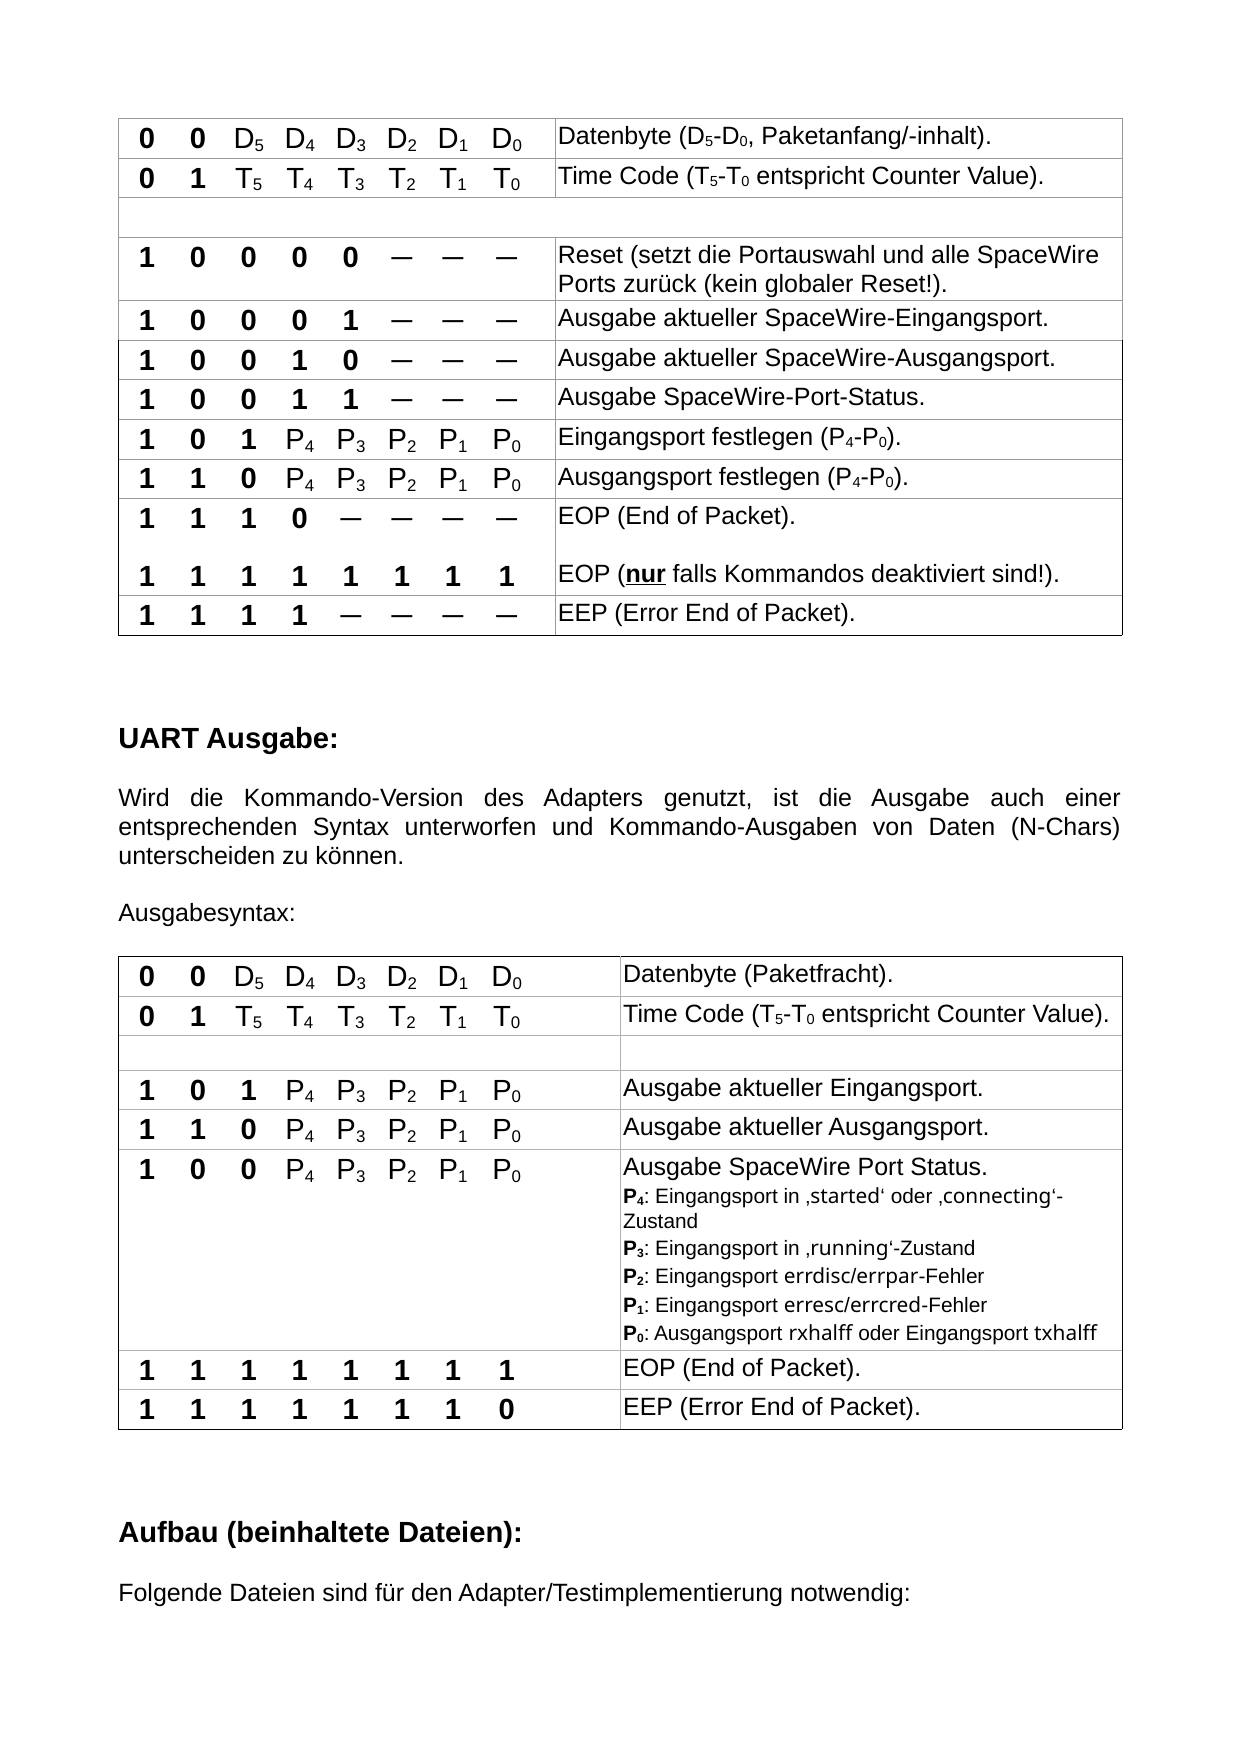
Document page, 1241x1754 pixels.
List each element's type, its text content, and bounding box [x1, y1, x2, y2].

table_header T2 [376, 161, 427, 194]
table_header P4 [274, 422, 325, 456]
table_cell Eingangsport festlegen (P4-P0). [556, 420, 1122, 458]
table_header D3 [325, 121, 376, 155]
table_cell [119, 596, 555, 635]
table_cell [119, 1390, 620, 1429]
table_header 1 [172, 598, 223, 632]
table_header 1 [121, 343, 172, 376]
table_header P3 [325, 1073, 376, 1106]
table_header [119, 119, 555, 158]
table_cell [555, 198, 1122, 237]
table_header P2 [376, 462, 427, 495]
text Ausgabesyntax: [118, 898, 1122, 927]
table_header 1 [223, 1393, 274, 1426]
table_header 1 [223, 1073, 274, 1106]
table_header 0 [172, 343, 223, 376]
table_header 0 [325, 240, 376, 273]
table_header P4 [274, 1073, 325, 1106]
table_header 0 [223, 303, 274, 337]
table_header 1 [274, 1393, 325, 1426]
table_header 0 [478, 1393, 534, 1426]
table_header 0 [172, 383, 223, 416]
table_header P0 [478, 422, 534, 456]
table_header [119, 957, 620, 996]
table_header 1 [121, 462, 172, 495]
table_cell Ausgabe aktueller Ausgangsport. [621, 1110, 1122, 1149]
table_cell EEP (Error End of Packet). [621, 1390, 1122, 1429]
table_header ─ [427, 343, 478, 376]
table_header 1 [376, 559, 427, 592]
table_header 1 [172, 559, 223, 592]
table_cell [119, 460, 555, 498]
table_header 1 [121, 1393, 172, 1426]
table_header P1 [427, 1113, 478, 1146]
table_cell [119, 1036, 620, 1070]
table_header D4 [274, 121, 325, 155]
table_header ─ [427, 240, 478, 273]
table_header 1 [274, 383, 325, 416]
table_header 1 [274, 343, 325, 376]
table_cell EOP (End of Packet). [621, 1351, 1122, 1389]
table_header 1 [223, 501, 274, 535]
table_header 1 [325, 303, 376, 337]
table_header P3 [325, 1152, 376, 1186]
table_header 1 [172, 1113, 223, 1146]
table_header ─ [376, 240, 427, 273]
table_cell [119, 159, 555, 197]
table_header D2 [376, 959, 427, 992]
table_header 0 [223, 1113, 274, 1146]
table_header T3 [325, 161, 376, 194]
table_header P3 [325, 462, 376, 495]
table_cell [119, 198, 555, 237]
table_header D1 [427, 959, 478, 992]
table_header ─ [478, 303, 534, 337]
table_header P0 [478, 462, 534, 495]
table_header 1 [121, 559, 172, 592]
table_header 1 [427, 1393, 478, 1426]
table_header 0 [172, 1073, 223, 1106]
table_header 1 [223, 422, 274, 456]
text Folgende Dateien sind für den Adapter/Testimplementierung notwendig: [118, 1578, 1122, 1606]
table_header 1 [172, 462, 223, 495]
table_header D0 [478, 121, 534, 155]
table_header P3 [325, 422, 376, 456]
table_header 1 [325, 383, 376, 416]
table_cell Ausgabe aktueller Eingangsport. [621, 1071, 1122, 1109]
table_header 1 [376, 1393, 427, 1426]
table_cell [119, 301, 555, 340]
table_header P1 [427, 1152, 478, 1186]
table_header 1 [223, 1353, 274, 1386]
table_header 1 [121, 598, 172, 632]
table_header 1 [121, 501, 172, 535]
table_header ─ [478, 240, 534, 273]
table_header 0 [223, 343, 274, 376]
table_header ─ [427, 383, 478, 416]
table_header ─ [325, 598, 376, 632]
table_header Datenbyte (Paketfracht). [621, 957, 1122, 996]
table_cell [119, 1150, 620, 1350]
table_header 0 [121, 959, 172, 992]
table_header ─ [478, 501, 534, 535]
table_header 1 [223, 598, 274, 632]
table_header T4 [274, 161, 325, 194]
text Wird die Kommando-Version des Adapters genutzt, ist die Ausgabe auch einer entsprechenden Syntax unterworfen und Kommando-Ausgaben von Daten (N-Chars) unterscheiden zu können. [118, 783, 1122, 870]
table_header 1 [172, 999, 223, 1032]
table_header 1 [121, 1113, 172, 1146]
table_cell EEP (Error End of Packet). [556, 596, 1122, 635]
table_header 0 [172, 422, 223, 456]
table_header P2 [376, 1152, 427, 1186]
table_header 0 [172, 959, 223, 992]
table_header D1 [427, 121, 478, 155]
text Aufbau (beinhaltete Dateien): [118, 1515, 1122, 1549]
table_header 1 [121, 422, 172, 456]
table_header D5 [223, 959, 274, 992]
table_header 1 [325, 559, 376, 592]
table_cell Ausgabe SpaceWire Port Status. P4: Eingangsport in ‚started‘ oder ‚connecting‘-Zustand P3: Eingangsport in ‚running‘-Zustand P2: Eingangsport errdisc/errpar-Fehler P1: Eingangsport erresc/errcred-Fehler P0: Ausgangsport rxhalff oder Eingangsport txhalff [621, 1150, 1122, 1350]
table_header P0 [478, 1152, 534, 1186]
table_header 1 [427, 1353, 478, 1386]
table_header 0 [274, 303, 325, 337]
table_header P2 [376, 1073, 427, 1106]
table_header Datenbyte (D5-D0, Paketanfang/-inhalt). [556, 119, 1122, 158]
text UART Ausgabe: [118, 721, 1122, 755]
table_header ─ [376, 383, 427, 416]
table_header 1 [325, 1393, 376, 1426]
table_cell [119, 341, 555, 379]
table_header P2 [376, 1113, 427, 1146]
table_cell Ausgabe SpaceWire-Port-Status. [556, 380, 1122, 419]
table_header ─ [376, 343, 427, 376]
table_cell [119, 1071, 620, 1109]
table_header 0 [121, 161, 172, 194]
table_header 1 [427, 559, 478, 592]
table_header P3 [325, 1113, 376, 1146]
table_cell Reset (setzt die Portauswahl und alle SpaceWire Ports zurück (kein globaler Reset!). [556, 238, 1122, 300]
table_header P1 [427, 422, 478, 456]
table_cell [119, 238, 555, 300]
table_header 1 [223, 559, 274, 592]
table_header ─ [427, 501, 478, 535]
table_cell [119, 1110, 620, 1149]
table_cell Time Code (T5-T0 entspricht Counter Value). [621, 997, 1122, 1035]
table_header 0 [223, 240, 274, 273]
table_header 0 [172, 1152, 223, 1186]
table_header P4 [274, 462, 325, 495]
table_header 1 [121, 303, 172, 337]
table_cell Ausgangsport festlegen (P4-P0). [556, 460, 1122, 498]
table_header 0 [172, 121, 223, 155]
table_header P0 [478, 1073, 534, 1106]
table_header ─ [376, 501, 427, 535]
table_header T2 [376, 999, 427, 1032]
table_header P1 [427, 1073, 478, 1106]
table_header 1 [274, 559, 325, 592]
table_header 0 [274, 501, 325, 535]
table_header 0 [223, 462, 274, 495]
table_header T5 [223, 999, 274, 1032]
table_header T3 [325, 999, 376, 1032]
table_header 0 [223, 1152, 274, 1186]
table_header 1 [274, 1353, 325, 1386]
table_cell [621, 1036, 1122, 1070]
table_header P2 [376, 422, 427, 456]
table_header 1 [121, 1152, 172, 1186]
table_header 0 [274, 240, 325, 273]
table_header P4 [274, 1113, 325, 1146]
table_cell Ausgabe aktueller SpaceWire-Eingangsport. [556, 301, 1122, 340]
table_header T0 [478, 161, 534, 194]
table_cell EOP (End of Packet). EOP (nur falls Kommandos deaktiviert sind!). [556, 499, 1122, 595]
table_header ─ [427, 598, 478, 632]
table_header ─ [478, 598, 534, 632]
table_header 1 [121, 240, 172, 273]
table_header ─ [478, 383, 534, 416]
table_header 0 [121, 121, 172, 155]
table_header 1 [478, 1353, 534, 1386]
table_header 1 [172, 161, 223, 194]
table_header D0 [478, 959, 534, 992]
table_header 1 [121, 1073, 172, 1106]
table_header 0 [121, 999, 172, 1032]
table_header 0 [223, 383, 274, 416]
table_cell [119, 997, 620, 1035]
table_header T1 [427, 999, 478, 1032]
table_header 0 [172, 240, 223, 273]
table_cell [119, 499, 555, 595]
table_header ─ [325, 501, 376, 535]
table_header ─ [478, 343, 534, 376]
table_header T0 [478, 999, 534, 1032]
table_header ─ [376, 598, 427, 632]
table_header 1 [172, 1353, 223, 1386]
table_cell Ausgabe aktueller SpaceWire-Ausgangsport. [556, 341, 1122, 379]
table_header 0 [325, 343, 376, 376]
table_header P0 [478, 1113, 534, 1146]
table_header 1 [172, 1393, 223, 1426]
table_cell [119, 380, 555, 419]
table_header 1 [121, 383, 172, 416]
table_header 1 [478, 559, 534, 592]
table_header D5 [223, 121, 274, 155]
table_header T5 [223, 161, 274, 194]
table_cell [119, 420, 555, 458]
table_header 0 [172, 303, 223, 337]
table_header P4 [274, 1152, 325, 1186]
table_header 1 [274, 598, 325, 632]
table_header ─ [376, 303, 427, 337]
table_header 1 [172, 501, 223, 535]
table_header P1 [427, 462, 478, 495]
table_header D2 [376, 121, 427, 155]
table_header D4 [274, 959, 325, 992]
table_header T4 [274, 999, 325, 1032]
table_header T1 [427, 161, 478, 194]
table_header 1 [376, 1353, 427, 1386]
table_header ─ [427, 303, 478, 337]
table_header D3 [325, 959, 376, 992]
table_header 1 [121, 1353, 172, 1386]
table_cell Time Code (T5-T0 entspricht Counter Value). [556, 159, 1122, 197]
table_cell [119, 1351, 620, 1389]
table_header 1 [325, 1353, 376, 1386]
